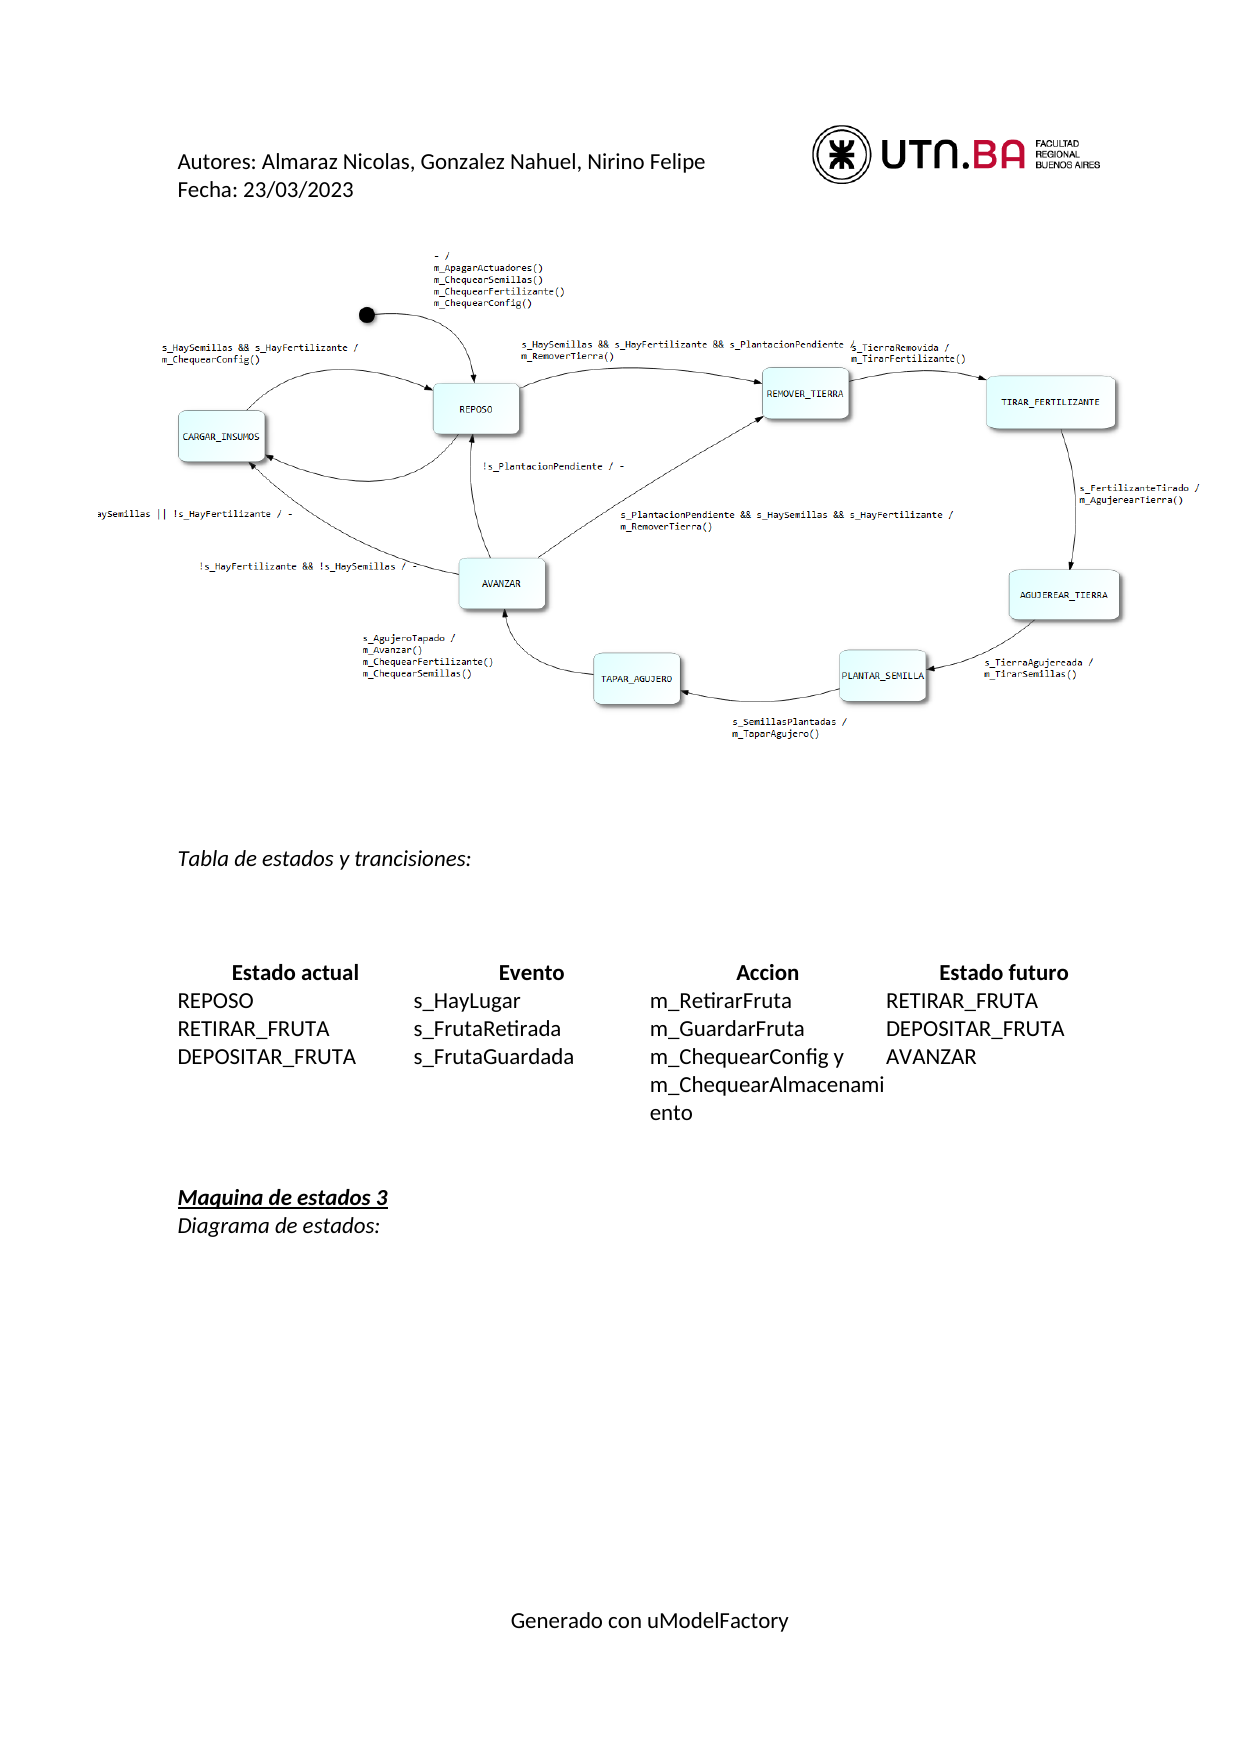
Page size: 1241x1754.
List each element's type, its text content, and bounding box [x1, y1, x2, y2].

table_cell m_RetirarFruta [650, 986, 886, 1014]
table_cell s_FrutaRetirada [413, 1014, 649, 1042]
table_cell DEPOSITAR_FRUTA [886, 1014, 1122, 1042]
table_header Estado futuro [886, 958, 1122, 986]
table_cell REPOSO [177, 986, 413, 1014]
text Diagrama de estados: [177, 1211, 1122, 1239]
table_cell s_HayLugar [413, 986, 649, 1014]
picture [98, 230, 1201, 787]
table_cell m_ChequearConfig y m_ChequearAlmacenamiento [650, 1042, 886, 1126]
table_cell AVANZAR [886, 1042, 1122, 1126]
table_header Estado actual [177, 958, 413, 986]
table_header Accion [650, 958, 886, 986]
table_cell RETIRAR_FRUTA [177, 1014, 413, 1042]
text Maquina de estados 3 [177, 1183, 1122, 1211]
picture [798, 118, 1122, 190]
text Tabla de estados y trancisiones: [177, 844, 1122, 872]
table_cell RETIRAR_FRUTA [886, 986, 1122, 1014]
table_cell m_GuardarFruta [650, 1014, 886, 1042]
table_cell s_FrutaGuardada [413, 1042, 649, 1126]
table_cell DEPOSITAR_FRUTA [177, 1042, 413, 1126]
table_header Evento [413, 958, 649, 986]
